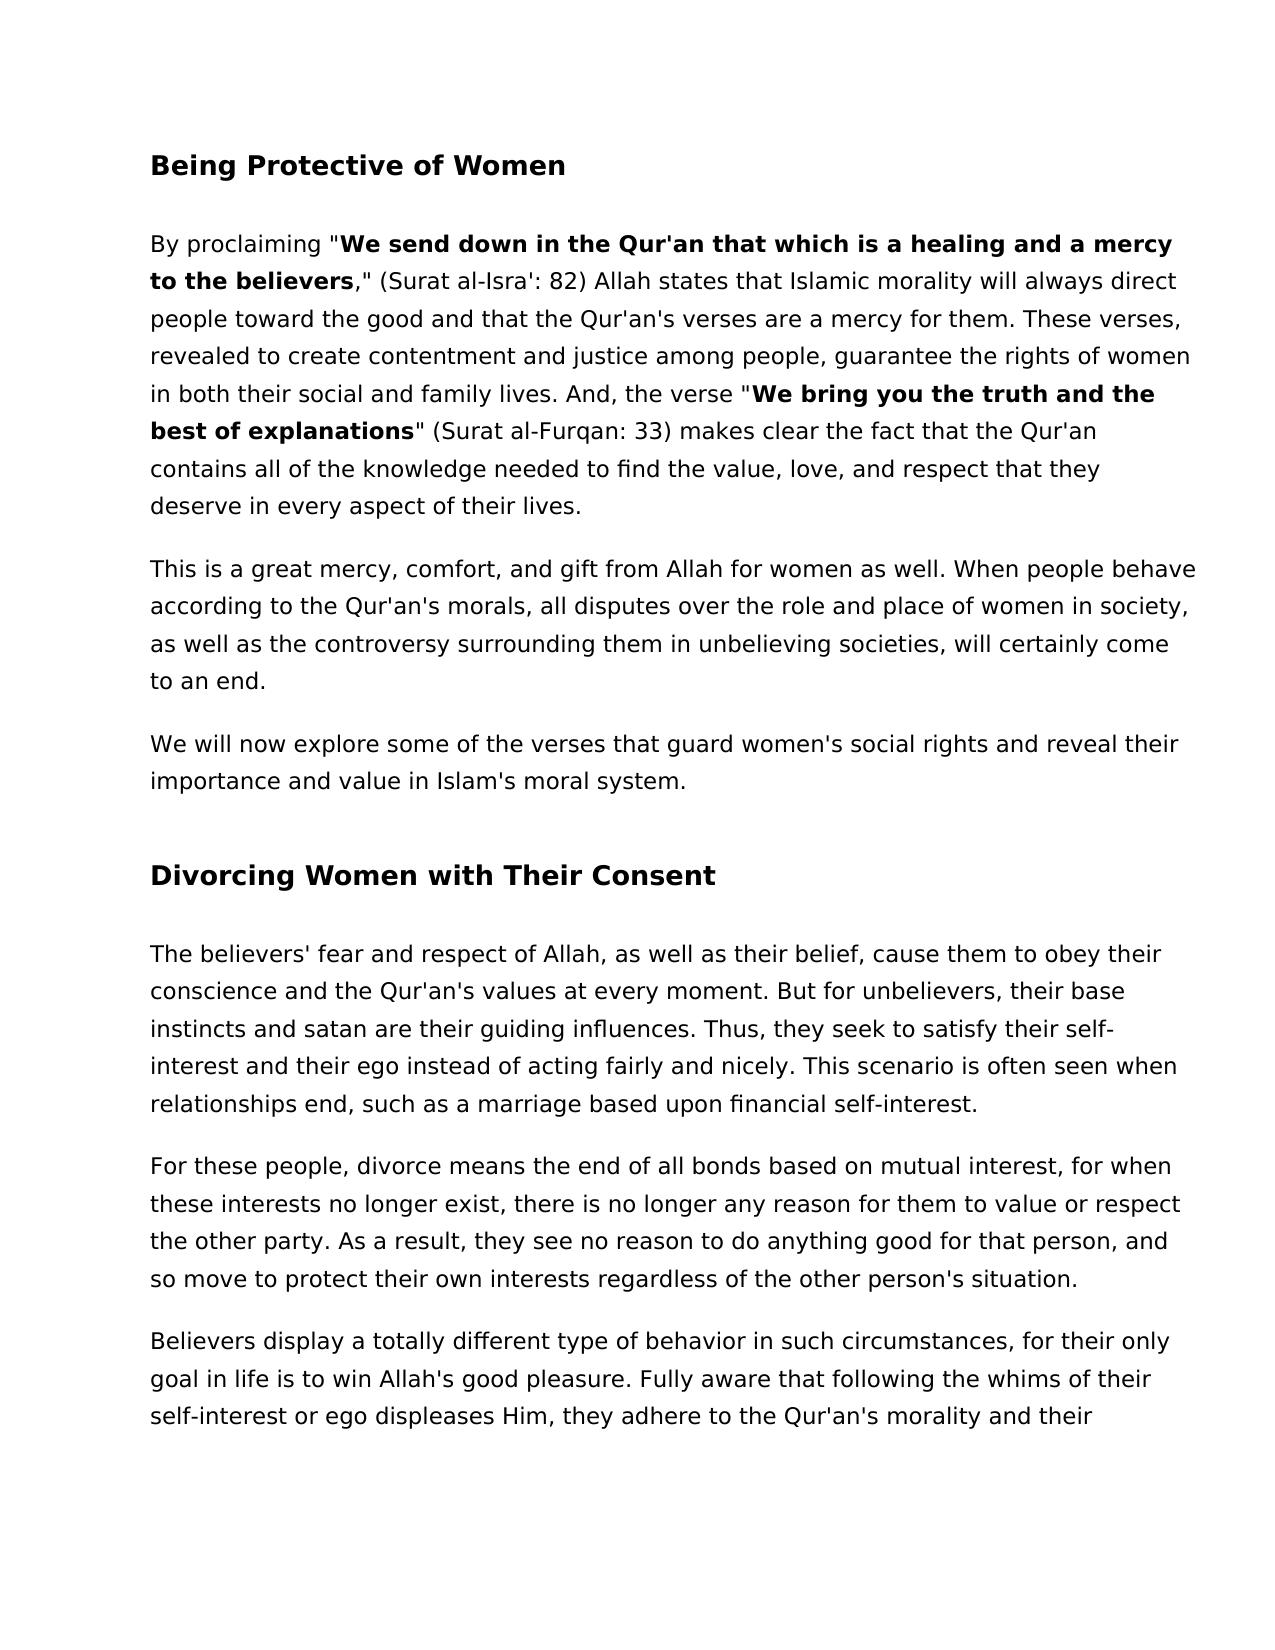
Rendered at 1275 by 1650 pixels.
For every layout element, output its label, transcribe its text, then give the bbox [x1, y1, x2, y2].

subtitle Divorcing Women with Their Consent [150, 860, 1200, 891]
text This is a great mercy, comfort, and gift from Allah for women as well. When people behave according to the Qur'an's morals, all disputes over the role and place of women in society, as well as the controversy surrounding them in unbelieving societies, will certainly come to an end. [150, 547, 1200, 697]
text The believers' fear and respect of Allah, as well as their belief, cause them to obey their conscience and the Qur'an's values at every moment. But for unbelievers, their base instincts and satan are their guiding influences. Thus, they seek to satisfy their self-interest and their ego instead of acting fairly and nicely. This scenario is often seen when relationships end, such as a marriage based upon financial self-interest. [150, 932, 1200, 1119]
text Believers display a totally different type of behavior in such circumstances, for their only goal in life is to win Allah's good pleasure. Fully aware that following the whims of their self-interest or ego displeases Him, they adhere to the Qur'an's morality and their [150, 1319, 1200, 1432]
text By proclaiming "We send down in the Qur'an that which is a healing and a mercy to the believers," (Surat al-Isra': 82) Allah states that Islamic morality will always direct people toward the good and that the Qur'an's verses are a mercy for them. These verses, revealed to create contentment and justice among people, guarantee the rights of women in both their social and family lives. And, the verse "We bring you the truth and the best of explanations" (Surat al-Furqan: 33) makes clear the fact that the Qur'an contains all of the knowledge needed to find the value, love, and respect that they deserve in every aspect of their lives. [150, 222, 1200, 522]
text We will now explore some of the verses that guard women's social rights and reveal their importance and value in Islam's moral system. [150, 722, 1200, 797]
subtitle Being Protective of Women [150, 150, 1200, 182]
text For these people, divorce means the end of all bonds based on mutual interest, for when these interests no longer exist, there is no longer any reason for them to value or respect the other party. As a result, they see no reason to do anything good for that person, and so move to protect their own interests regardless of the other person's situation. [150, 1144, 1200, 1294]
